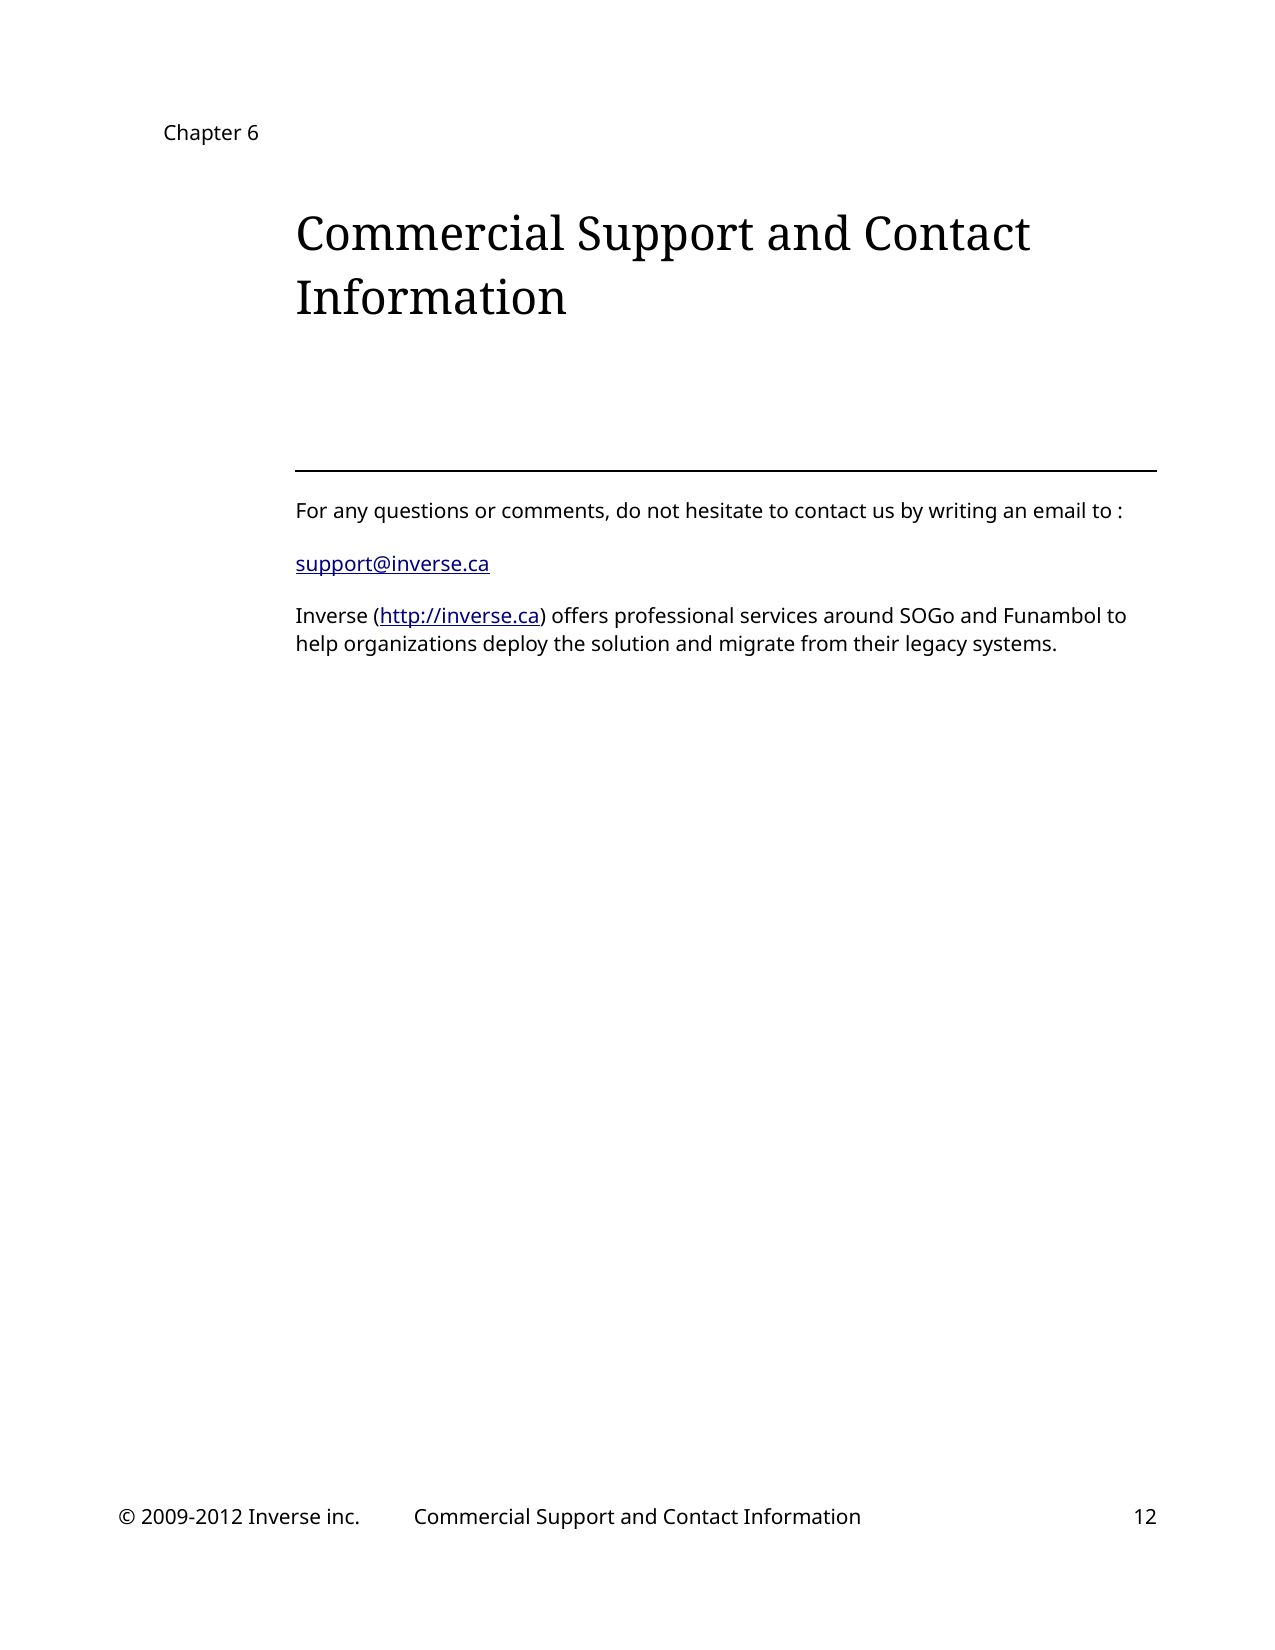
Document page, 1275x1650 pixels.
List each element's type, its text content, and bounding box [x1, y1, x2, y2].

subtitle Commercial Support and Contact Information [295, 201, 1157, 470]
text Inverse (http://inverse.ca) offers professional services around SOGo and Funambol to help organizations deploy the solution and migrate from their legacy systems. [295, 601, 1157, 658]
text support@inverse.ca [295, 549, 1157, 577]
text For any questions or comments, do not hesitate to contact us by writing an email to : [295, 497, 1157, 525]
